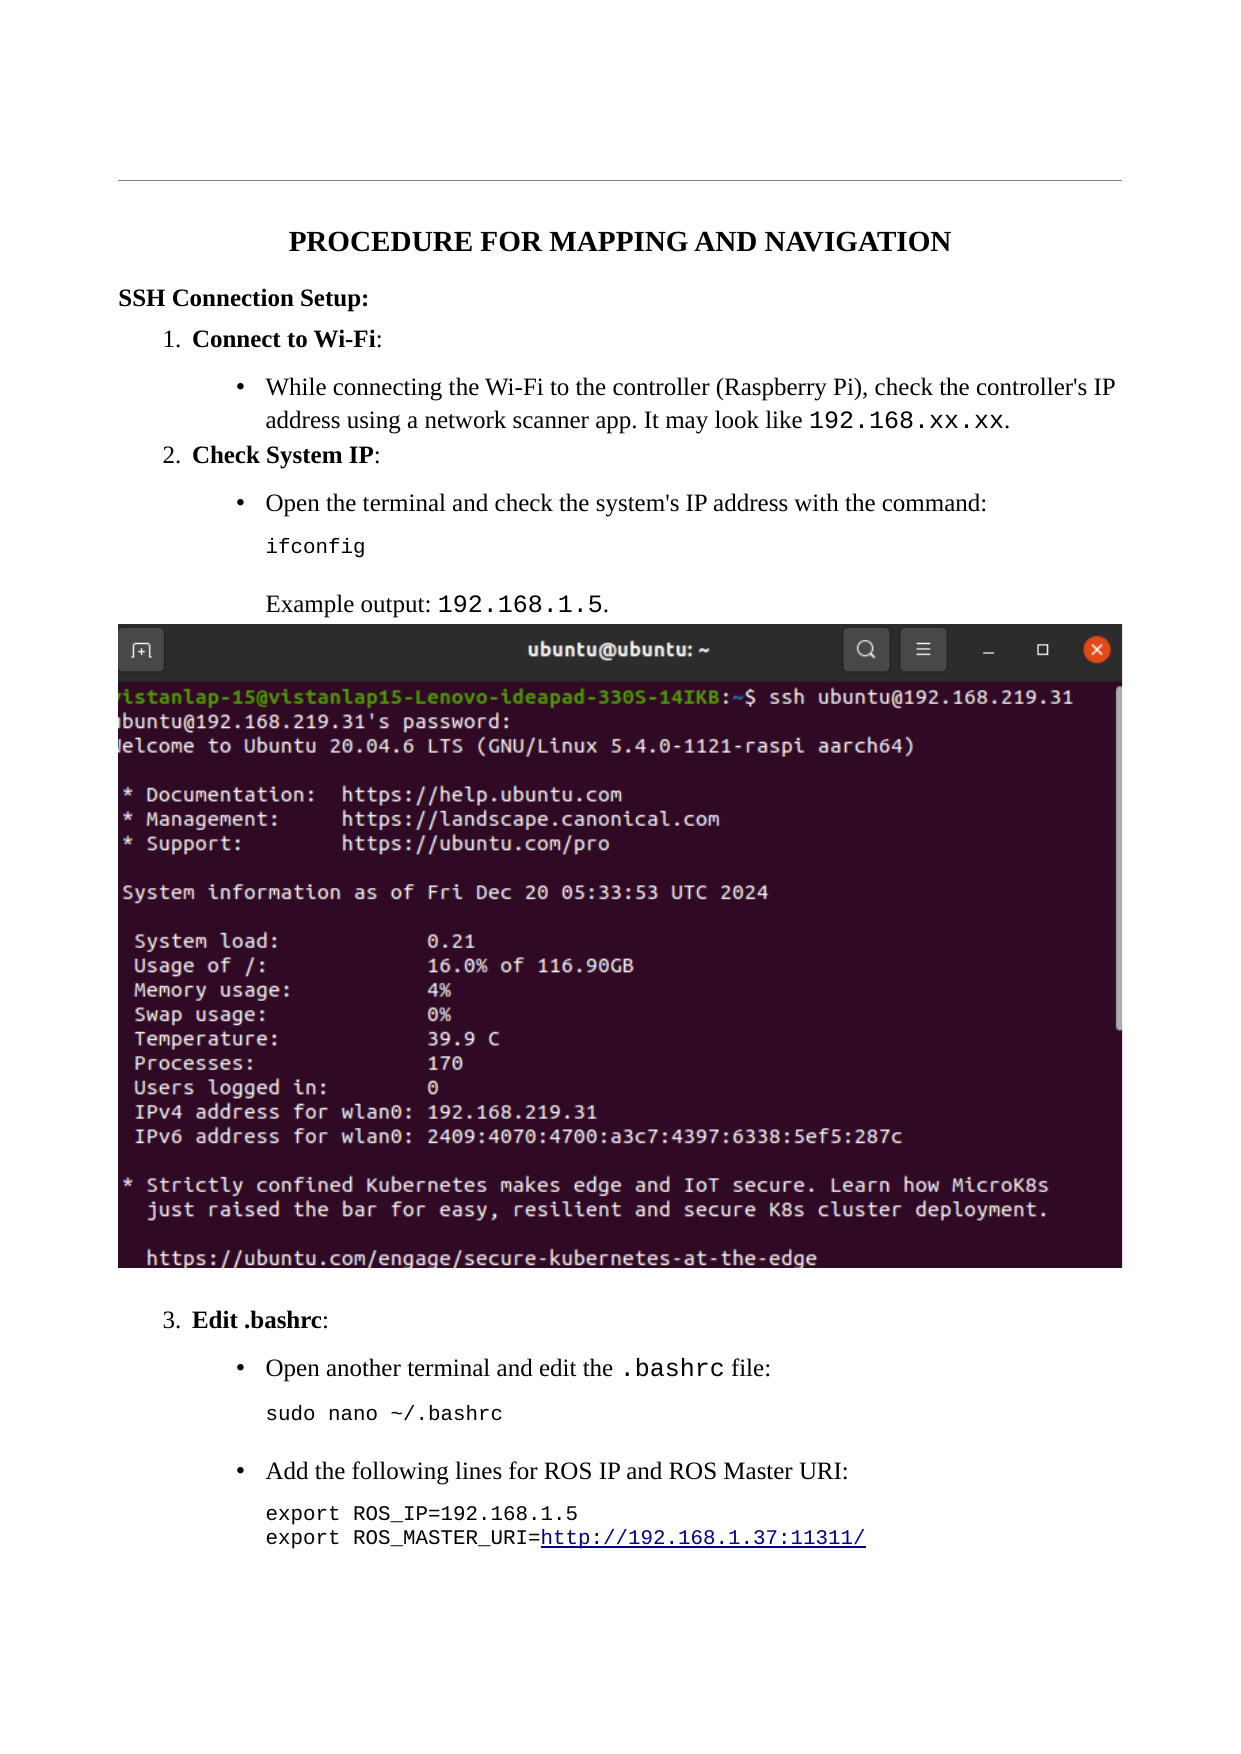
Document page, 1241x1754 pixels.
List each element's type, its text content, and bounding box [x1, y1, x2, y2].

list Edit .bashrc: [162, 1305, 1122, 1334]
list Connect to Wi-Fi: [162, 324, 1122, 353]
picture [118, 624, 1123, 1268]
list Check System IP: [162, 440, 1122, 469]
list export ROS_MASTER_URI=http://192.168.1.37:11311/ [236, 1527, 1122, 1551]
list ifconfig [236, 536, 1122, 559]
list export ROS_IP=192.168.1.5 [236, 1503, 1122, 1527]
list Example output: 192.168.1.5. [236, 589, 1122, 619]
subtitle SSH Connection Setup: [118, 283, 1122, 312]
subtitle PROCEDURE FOR MAPPING AND NAVIGATION [118, 224, 1122, 258]
list Open the terminal and check the system's IP address with the command: [236, 488, 1122, 517]
list Open another terminal and edit the .bashrc file: [236, 1353, 1122, 1383]
list While connecting the Wi-Fi to the controller (Raspberry Pi), check the controller's IP address using a network scanner app. It may look like 192.168.xx.xx. [236, 372, 1122, 436]
list Add the following lines for ROS IP and ROS Master URI: [236, 1456, 1122, 1484]
list sudo nano ~/.bashrc [236, 1403, 1122, 1426]
